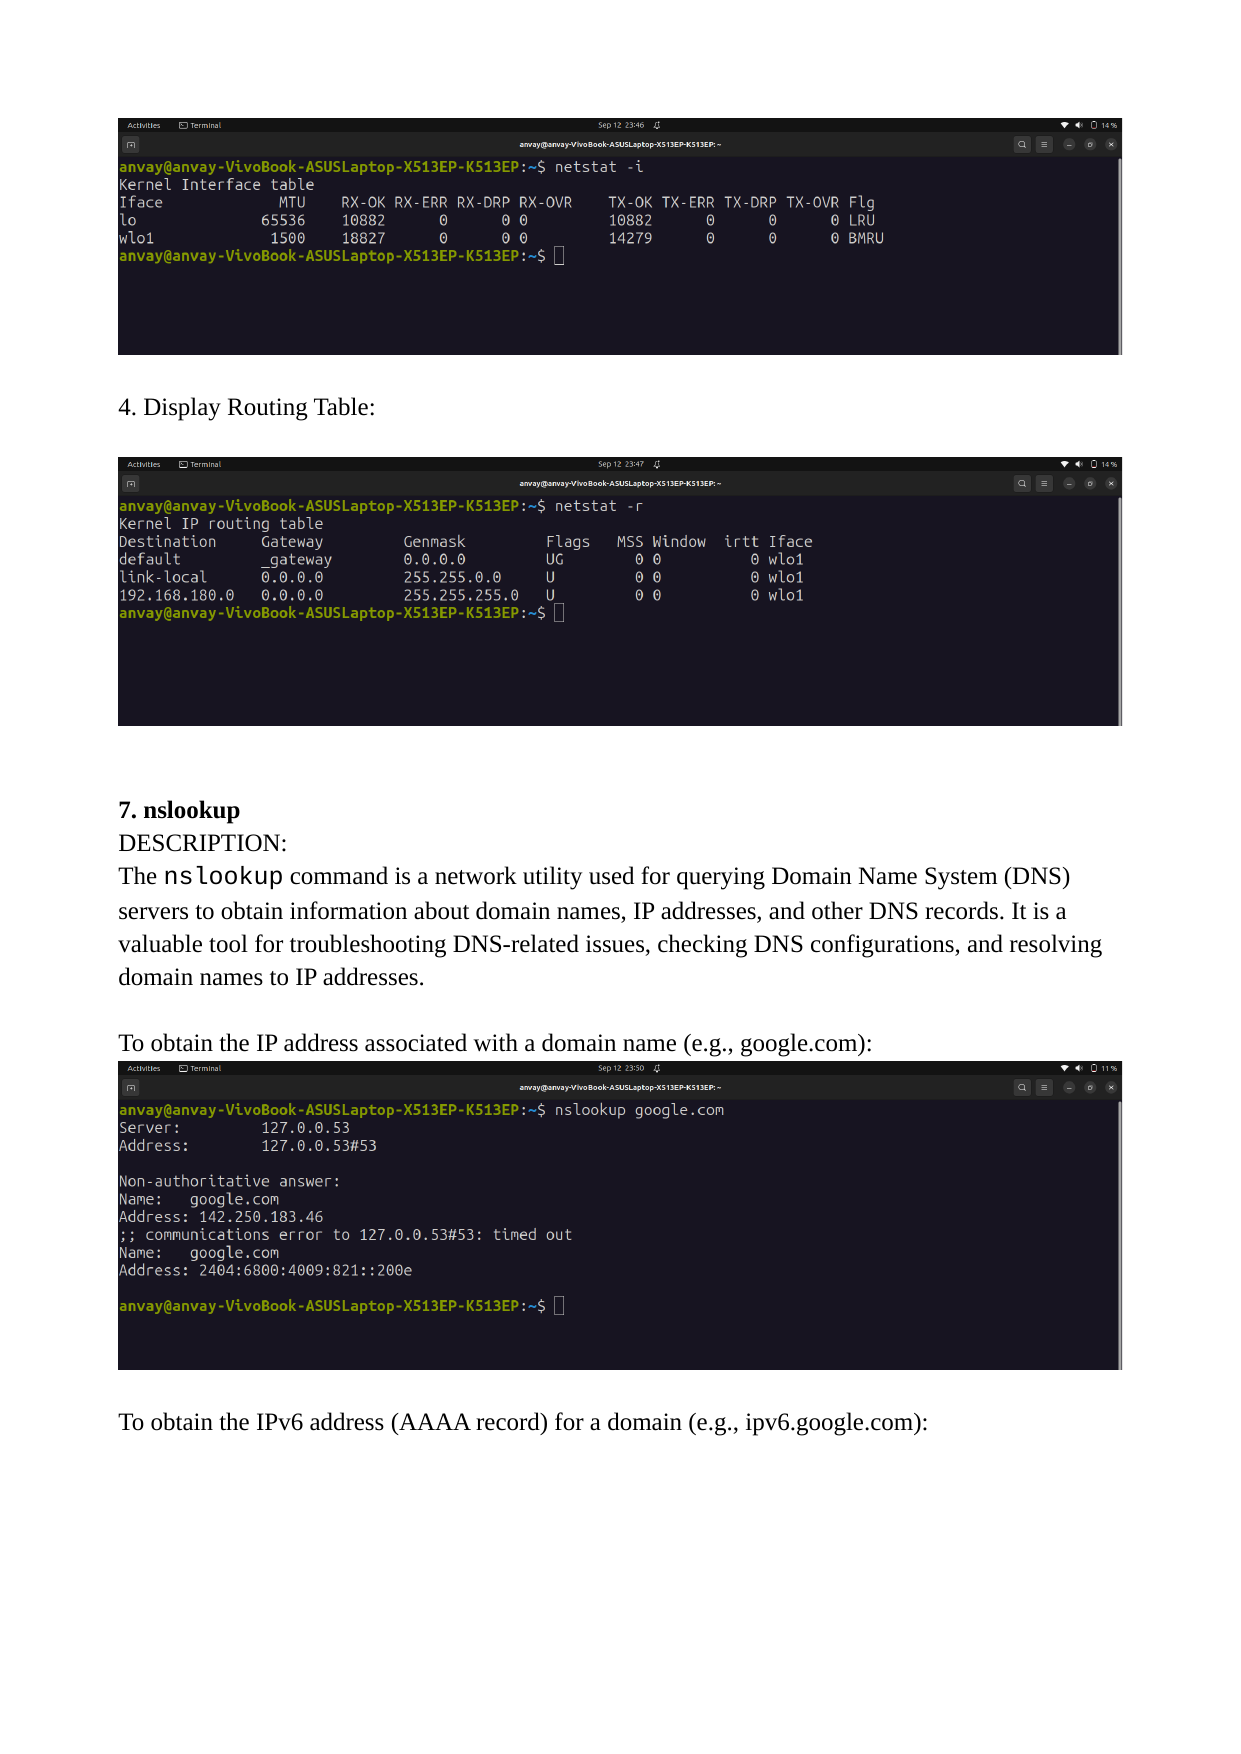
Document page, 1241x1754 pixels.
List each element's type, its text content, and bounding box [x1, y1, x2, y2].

picture [118, 1061, 1123, 1370]
text 7. nslookup [118, 795, 1122, 824]
text To obtain the IPv6 address (AAAA record) for a domain (e.g., ipv6.google.com): [118, 1407, 1122, 1436]
text To obtain the IP address associated with a domain name (e.g., google.com): [118, 1028, 1122, 1057]
text 4. Display Routing Table: [118, 392, 1122, 420]
text The nslookup command is a network utility used for querying Domain Name System (DNS) servers to obtain information about domain names, IP addresses, and other DNS records. It is a valuable tool for troubleshooting DNS-related issues, checking DNS configurations, and resolving domain names to IP addresses. [118, 861, 1122, 991]
text DESCRIPTION: [118, 828, 1122, 857]
